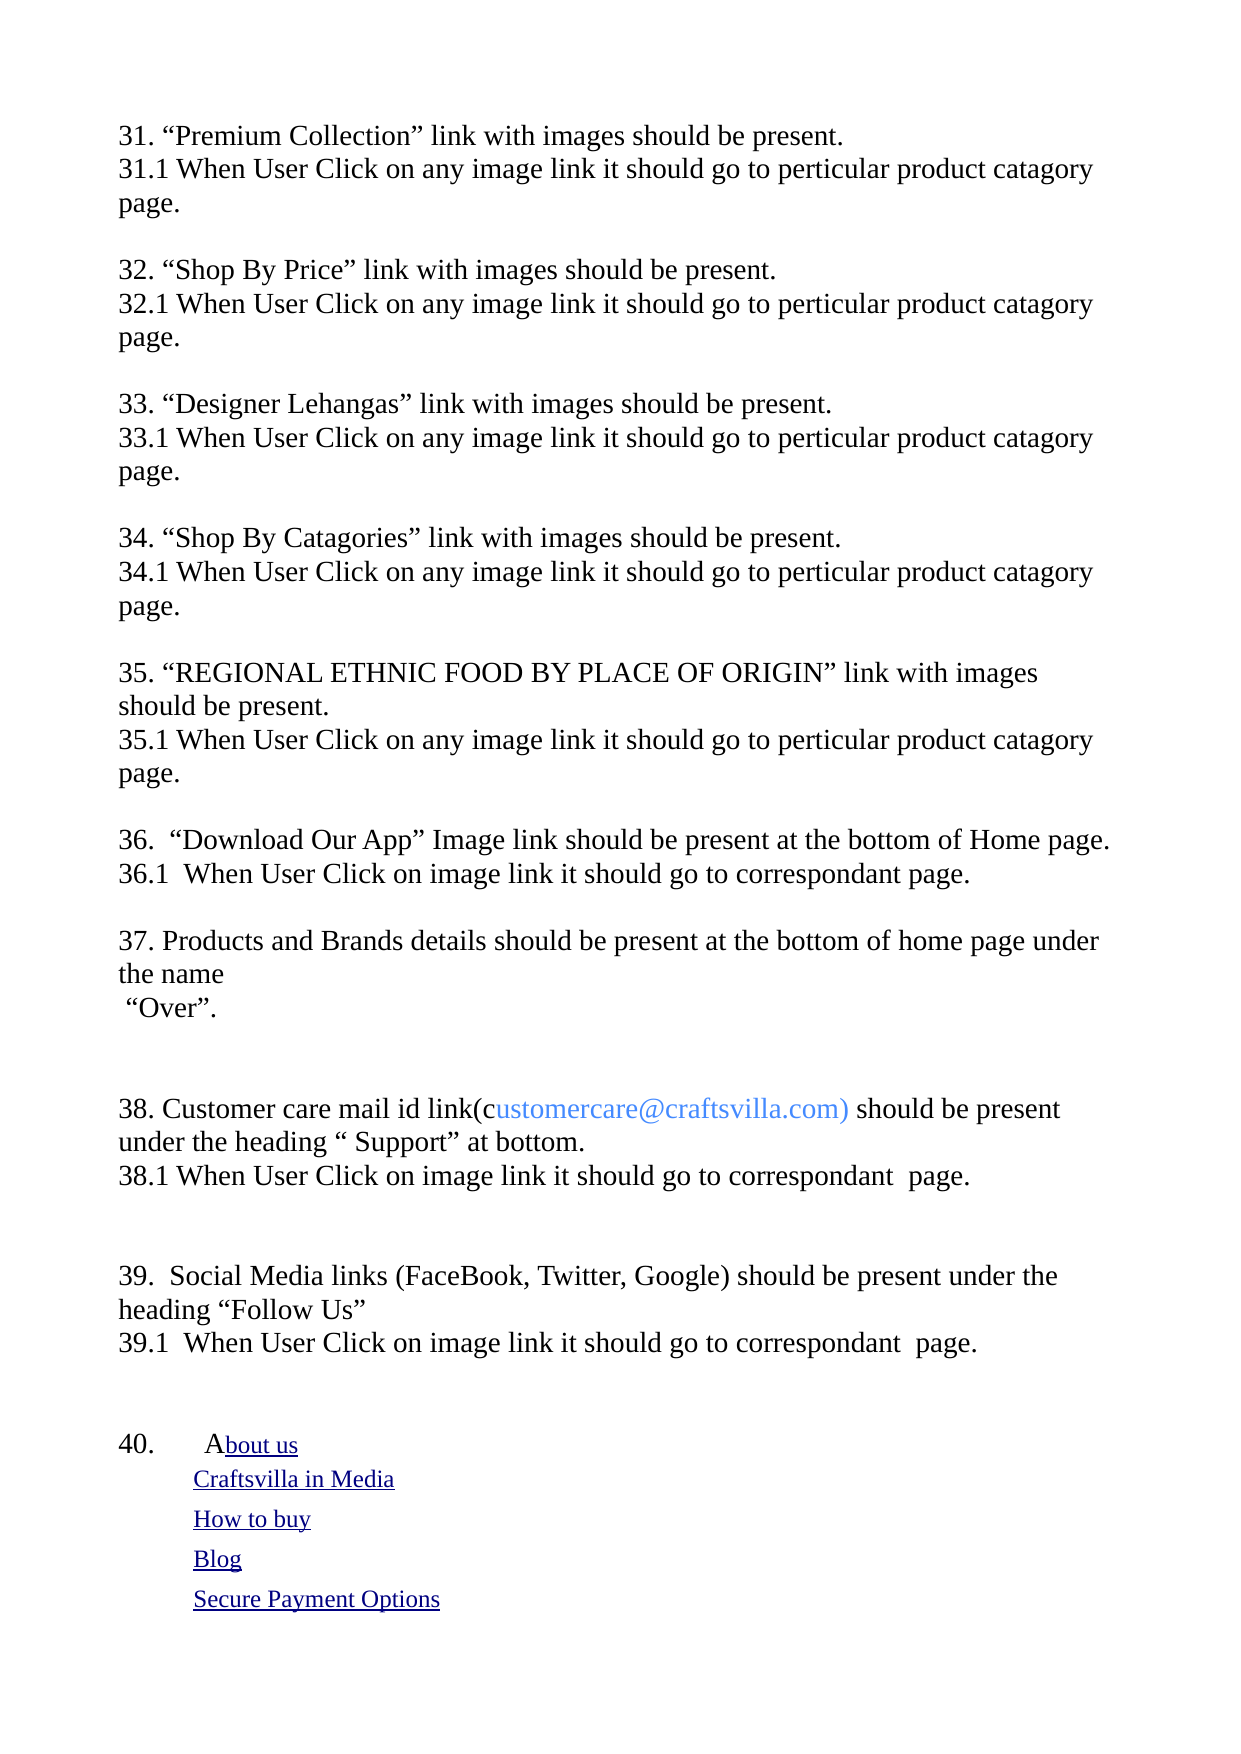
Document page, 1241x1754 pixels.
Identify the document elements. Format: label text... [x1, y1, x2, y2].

text 38. Customer care mail id link(customercare@craftsvilla.com) should be present under the heading “ Support” at bottom. [118, 1091, 1122, 1158]
text 33. “Designer Lehangas” link with images should be present. [118, 386, 1122, 420]
text 39.1 When User Click on image link it should go to correspondant page. [118, 1326, 1122, 1359]
text 33.1 When User Click on any image link it should go to perticular product catagory page. [118, 420, 1122, 487]
list Blog [164, 1540, 1122, 1574]
text 38.1 When User Click on image link it should go to correspondant page. [118, 1158, 1122, 1191]
text 34.1 When User Click on any image link it should go to perticular product catagory page. [118, 554, 1122, 621]
text 40. About us [118, 1426, 1122, 1460]
text 36.1 When User Click on image link it should go to correspondant page. [118, 856, 1122, 889]
text 34. “Shop By Catagories” link with images should be present. [118, 521, 1122, 554]
list Craftsvilla in Media [164, 1460, 1122, 1493]
text 31.1 When User Click on any image link it should go to perticular product catagory page. [118, 152, 1122, 219]
list Secure Payment Options [164, 1580, 1122, 1614]
text 31. “Premium Collection” link with images should be present. [118, 118, 1122, 152]
list How to buy [164, 1500, 1122, 1533]
text 39. Social Media links (FaceBook, Twitter, Google) should be present under the heading “Follow Us” [118, 1258, 1122, 1326]
text 32. “Shop By Price” link with images should be present. [118, 252, 1122, 286]
text 37. Products and Brands details should be present at the bottom of home page under the name [118, 923, 1122, 990]
text “Over”. [118, 990, 1122, 1024]
text 32.1 When User Click on any image link it should go to perticular product catagory page. [118, 286, 1122, 353]
text 35.1 When User Click on any image link it should go to perticular product catagory page. [118, 722, 1122, 789]
text 36. “Download Our App” Image link should be present at the bottom of Home page. [118, 822, 1122, 856]
text 35. “REGIONAL ETHNIC FOOD BY PLACE OF ORIGIN” link with images should be present. [118, 655, 1122, 722]
